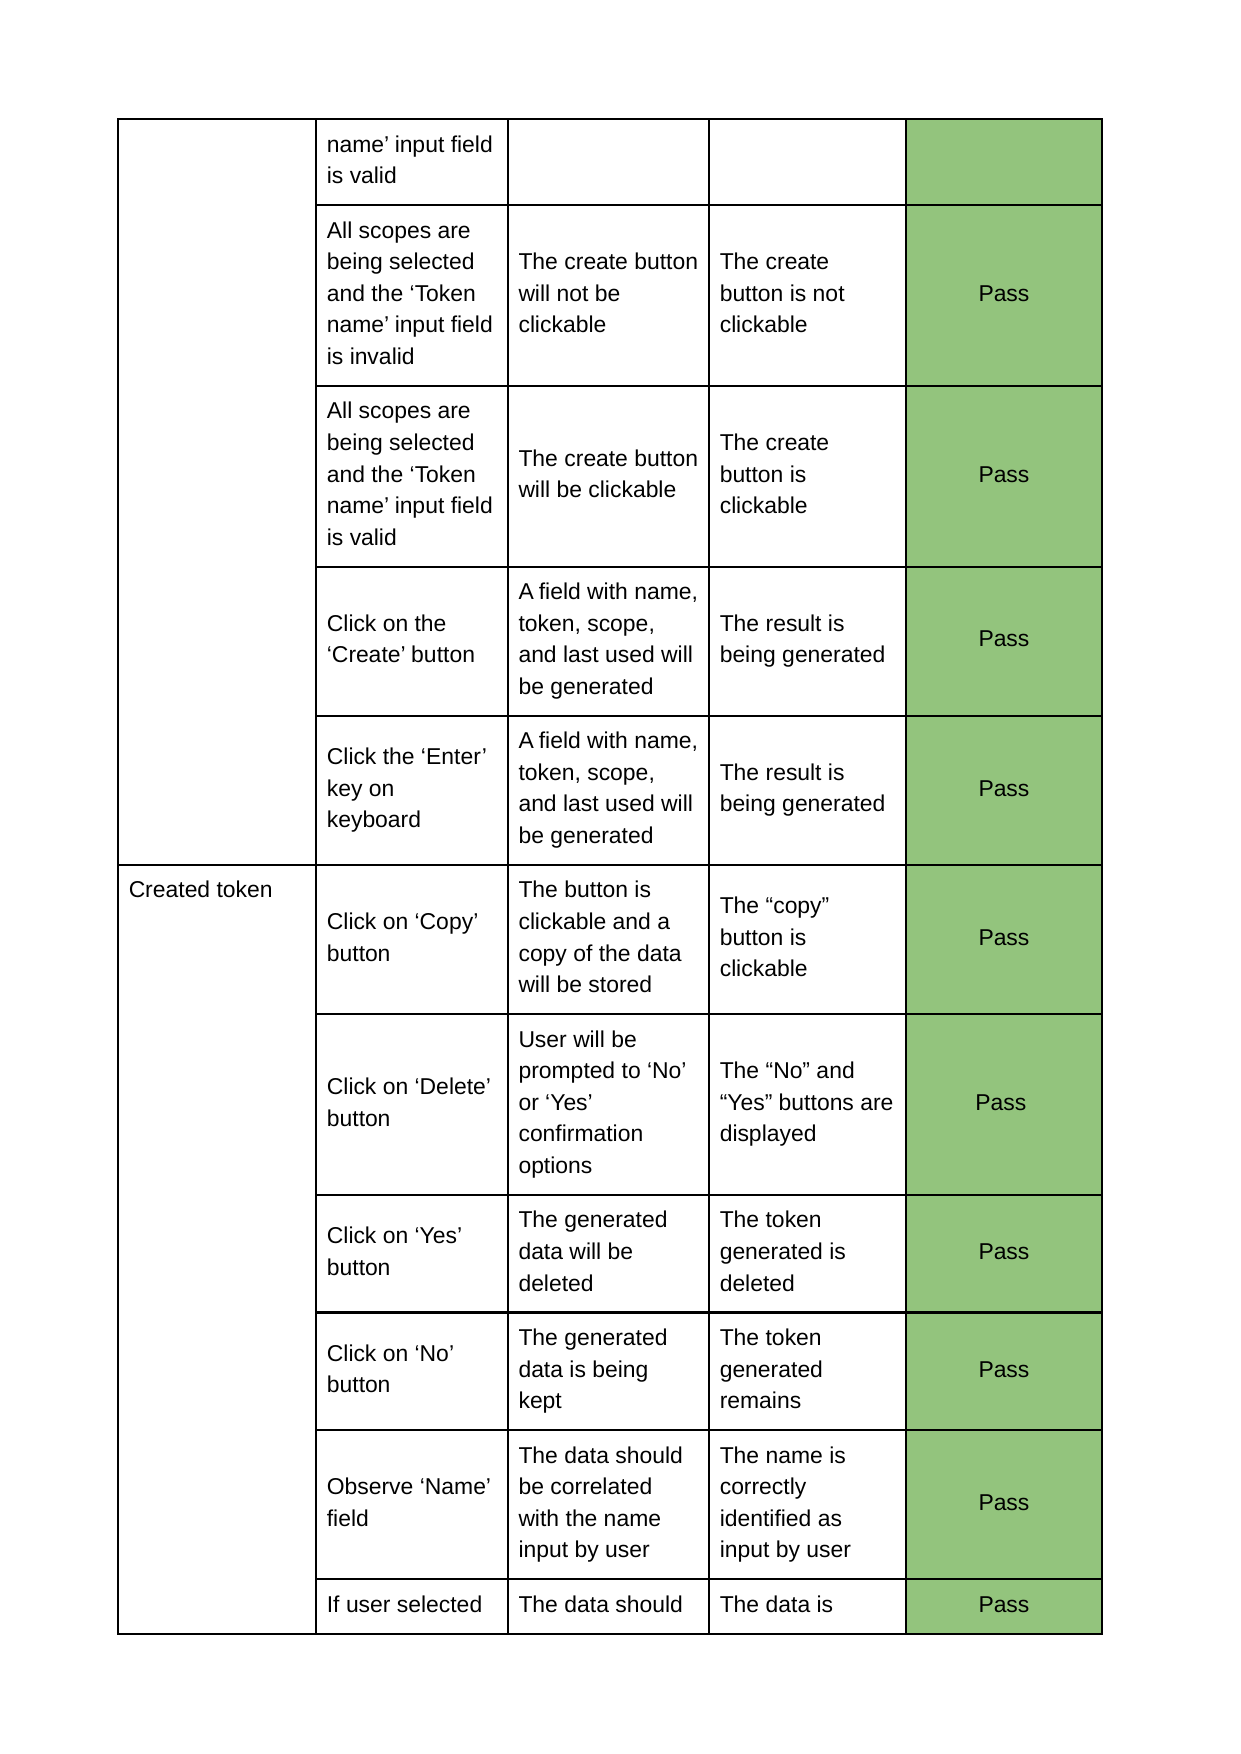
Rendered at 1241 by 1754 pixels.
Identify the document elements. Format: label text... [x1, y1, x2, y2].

table_cell name’ input field is valid [317, 120, 507, 204]
table_cell Click on ‘Copy’ button [317, 866, 507, 1013]
table_cell The generated data will be deleted [509, 1196, 708, 1311]
table_cell The “copy” button is clickable [710, 866, 905, 1013]
table_cell Pass [907, 866, 1101, 1013]
table_cell User will be prompted to ‘No’ or ‘Yes’ confirmation options [509, 1015, 708, 1194]
table_cell [710, 120, 905, 204]
table_cell A field with name, token, scope, and last used will be generated [509, 568, 708, 715]
table_cell The result is being generated [710, 717, 905, 864]
table_cell Pass [907, 717, 1101, 864]
table_cell Click the ‘Enter’ key on keyboard [317, 717, 507, 864]
table_cell The generated data is being kept [509, 1314, 708, 1429]
table_cell The data is [710, 1580, 905, 1633]
table_cell Observe ‘Name’ field [317, 1431, 507, 1578]
table_cell Click on ‘No’ button [317, 1314, 507, 1429]
table_cell Pass [907, 206, 1101, 385]
table_cell The create button is clickable [710, 387, 905, 566]
table_cell Pass [907, 387, 1101, 566]
table_cell All scopes are being selected and the ‘Token name’ input field is invalid [317, 206, 507, 385]
table_cell If user selected [317, 1580, 507, 1633]
table_cell Click on ‘Yes’ button [317, 1196, 507, 1311]
table_cell The token generated is deleted [710, 1196, 905, 1311]
table_cell A field with name, token, scope, and last used will be generated [509, 717, 708, 864]
table_cell The data should [509, 1580, 708, 1633]
table_cell The create button is not clickable [710, 206, 905, 385]
table_cell The data should be correlated with the name input by user [509, 1431, 708, 1578]
table_cell Click on the ‘Create’ button [317, 568, 507, 715]
table_cell Pass [907, 568, 1101, 715]
table_cell Pass [907, 1015, 1101, 1194]
table_cell Pass [907, 1431, 1101, 1578]
table_cell The create button will be clickable [509, 387, 708, 566]
table_cell The name is correctly identified as input by user [710, 1431, 905, 1578]
table_cell Pass [907, 1196, 1101, 1311]
table_cell [119, 120, 315, 864]
table_cell The “No” and “Yes” buttons are displayed [710, 1015, 905, 1194]
table_cell The token generated remains [710, 1314, 905, 1429]
table_cell [907, 120, 1101, 204]
table_cell The result is being generated [710, 568, 905, 715]
table_cell The create button will not be clickable [509, 206, 708, 385]
table_cell Click on ‘Delete’ button [317, 1015, 507, 1194]
table_cell Created token [119, 866, 315, 1633]
table_cell [509, 120, 708, 204]
table_cell All scopes are being selected and the ‘Token name’ input field is valid [317, 387, 507, 566]
table_cell The button is clickable and a copy of the data will be stored [509, 866, 708, 1013]
table_cell Pass [907, 1314, 1101, 1429]
table_cell Pass [907, 1580, 1101, 1633]
